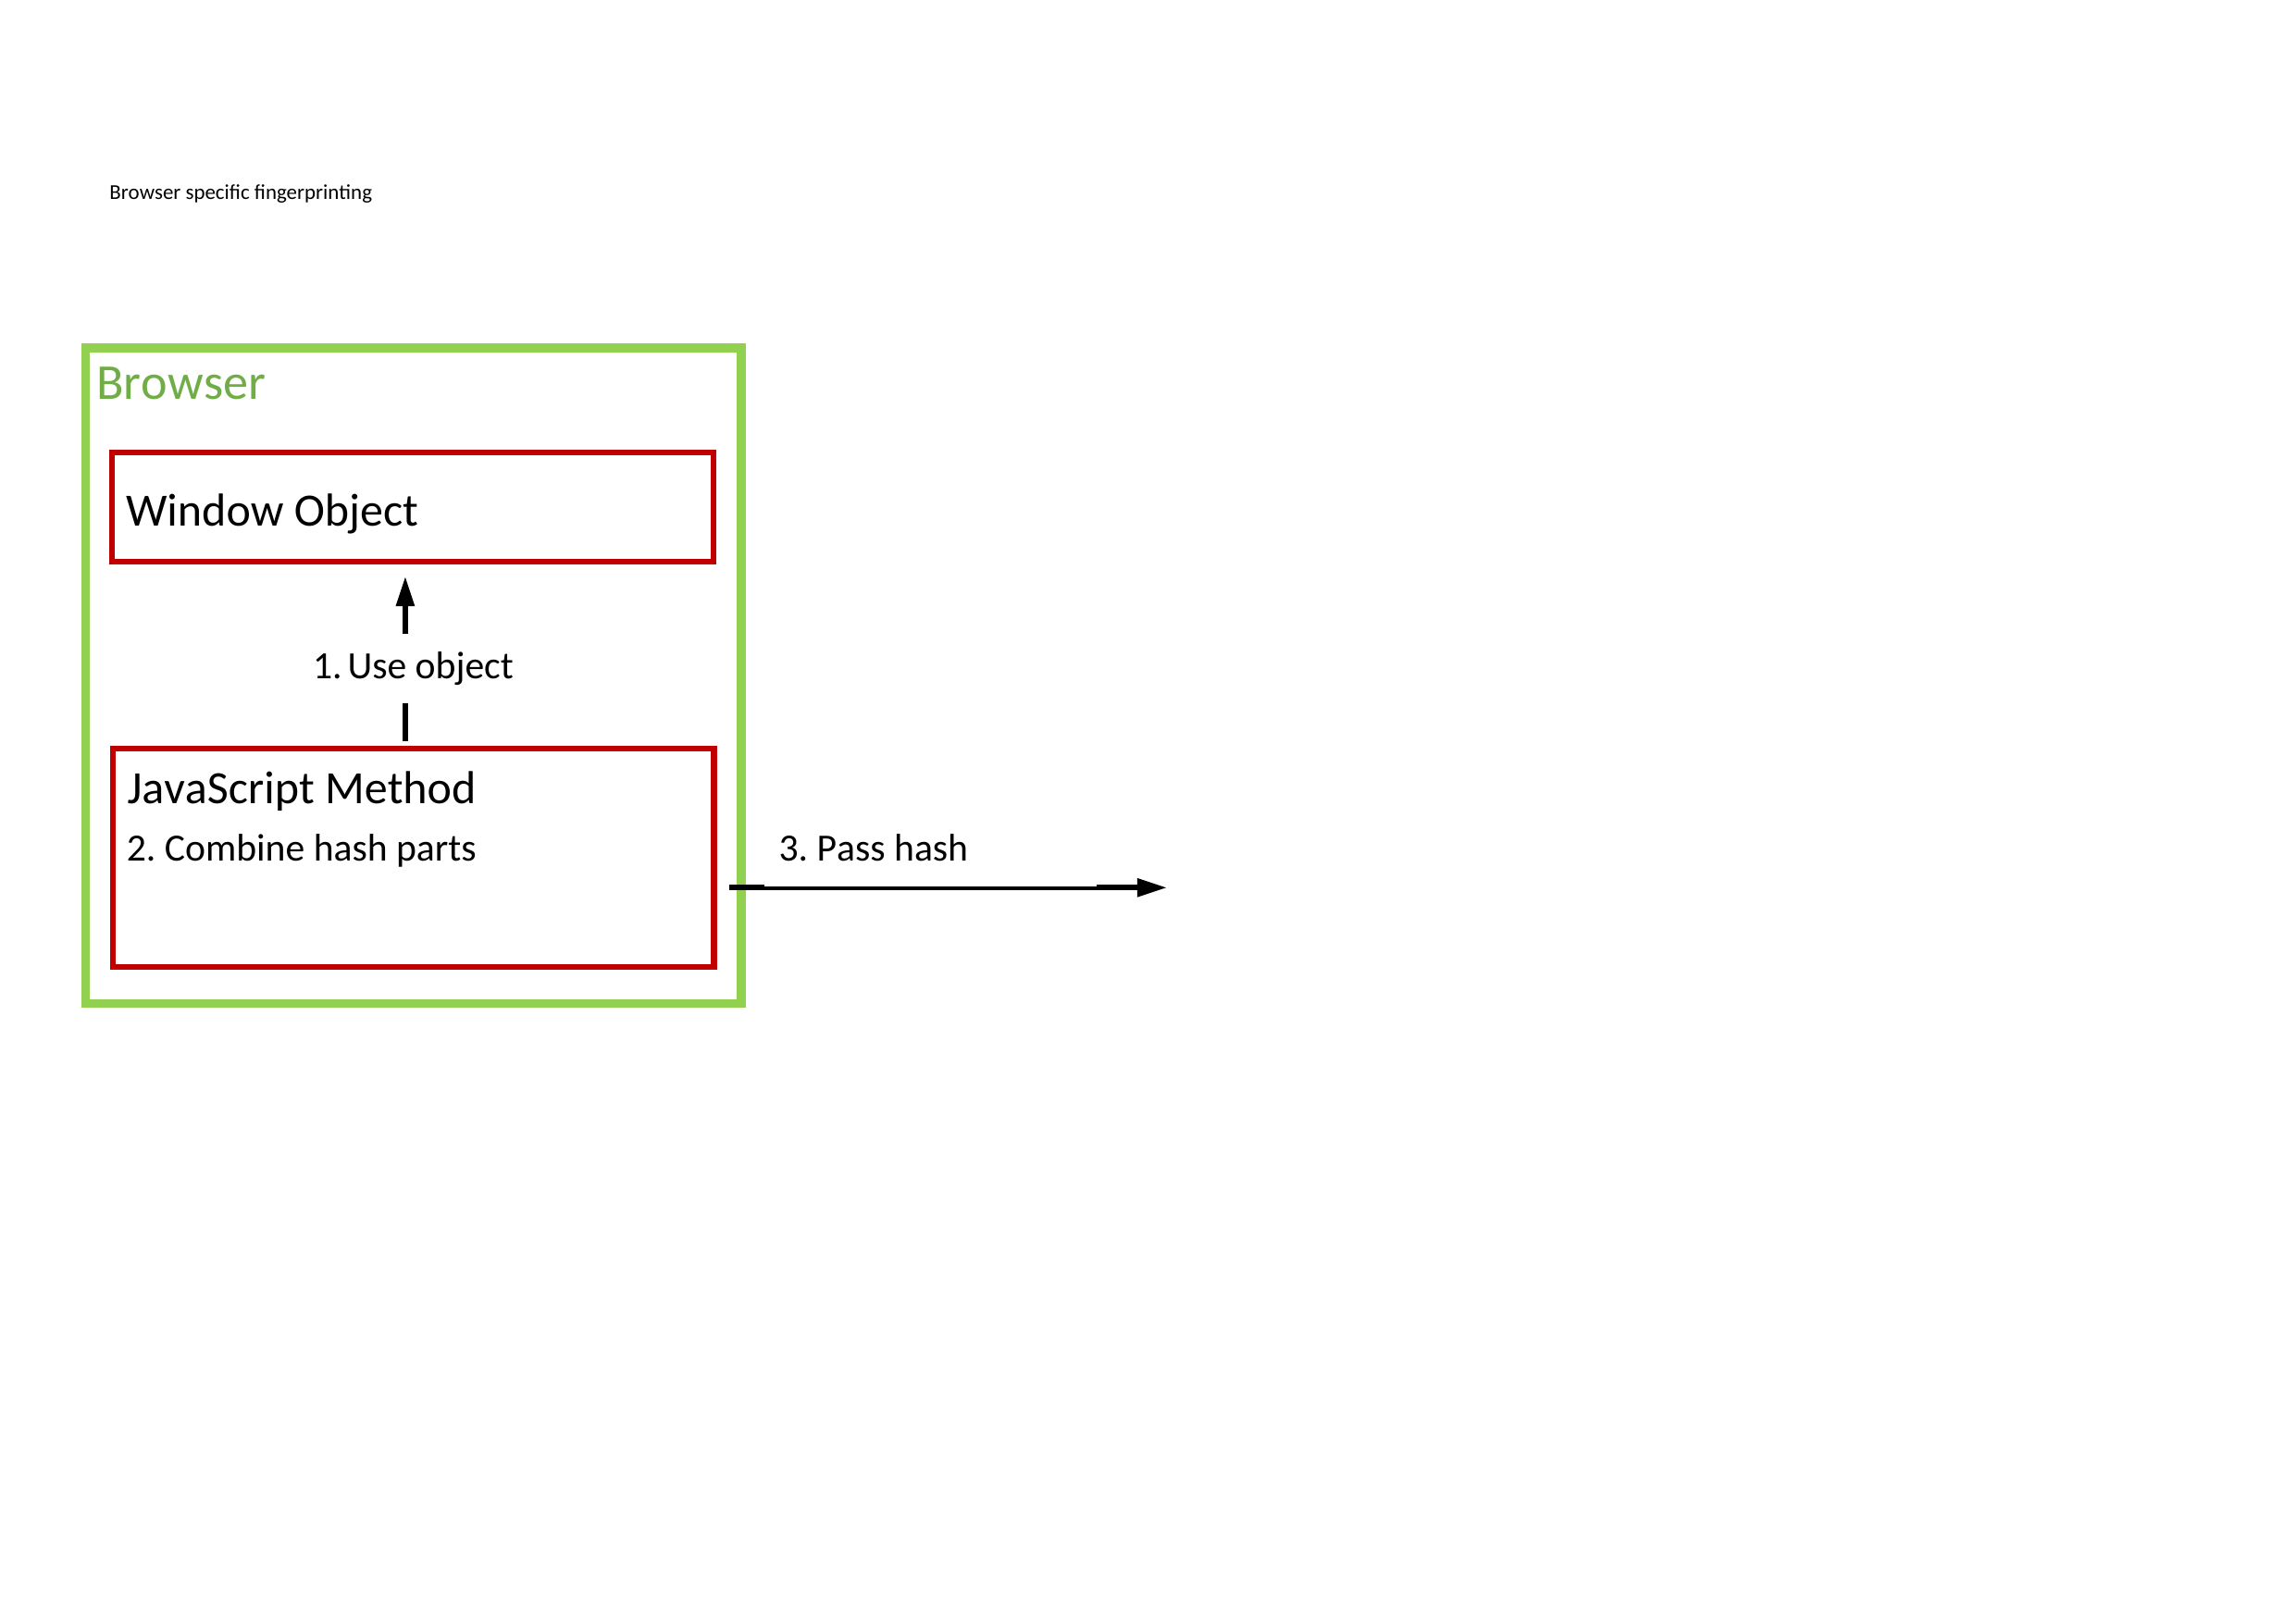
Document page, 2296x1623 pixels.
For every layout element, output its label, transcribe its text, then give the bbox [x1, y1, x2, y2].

text 3. Pass hash [778, 823, 1083, 870]
list Use object [313, 641, 538, 688]
text Browser specific fingerprinting [109, 179, 2159, 204]
